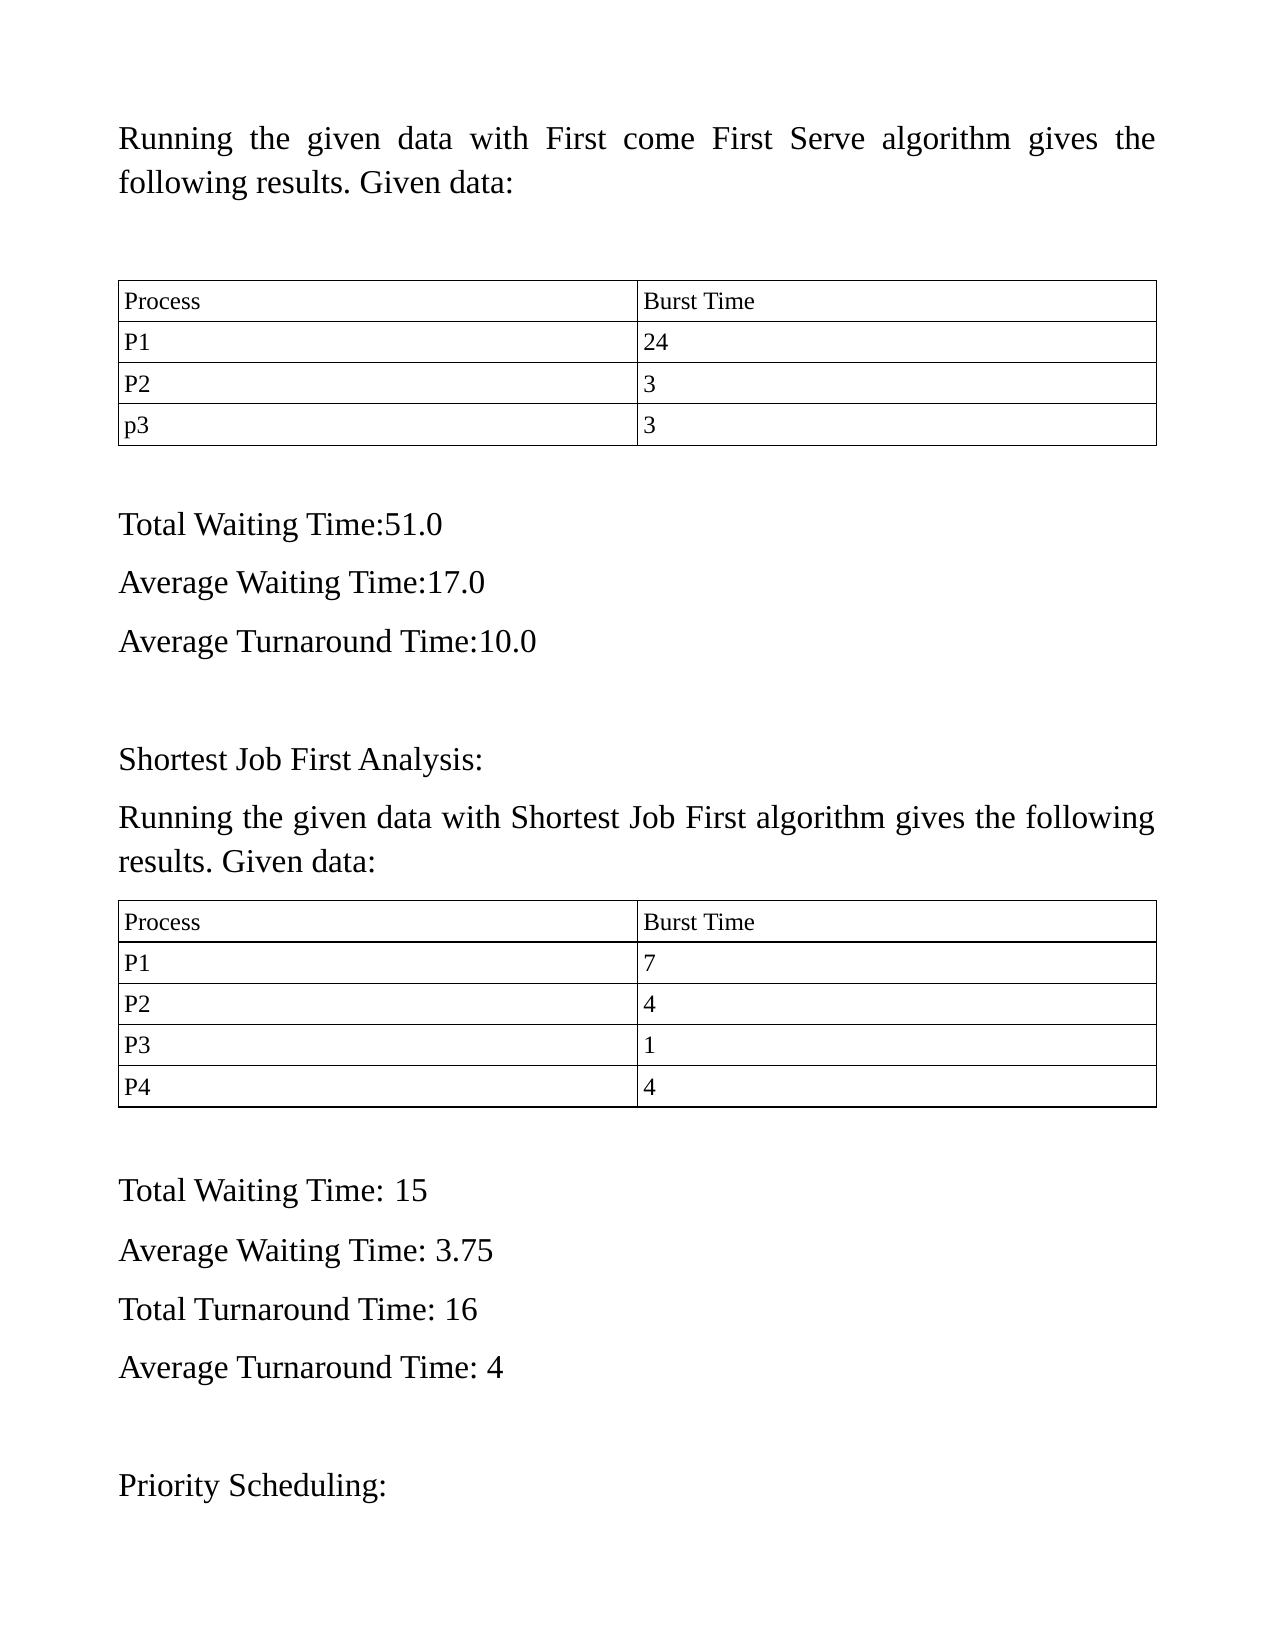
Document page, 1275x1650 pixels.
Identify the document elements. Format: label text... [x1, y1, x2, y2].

table_cell P1 [119, 322, 637, 362]
table_cell P4 [119, 1066, 637, 1106]
text Priority Scheduling: [118, 1465, 1157, 1503]
table_cell P2 [119, 363, 637, 403]
table_cell 3 [638, 404, 1156, 444]
table_header Process [119, 281, 637, 321]
text Running the given data with First come First Serve algorithm gives the following results. Given data: [118, 118, 1157, 201]
table_cell p3 [119, 404, 637, 444]
table_cell P1 [119, 943, 637, 983]
table_cell 24 [638, 322, 1156, 362]
text Running the given data with Shortest Job First algorithm gives the following results. Given data: [118, 797, 1157, 880]
table_cell 4 [638, 984, 1156, 1024]
table_cell 4 [638, 1066, 1156, 1106]
text Total Waiting Time: 15 [118, 1166, 1157, 1209]
table_header Burst Time [638, 281, 1156, 321]
table_header Process [119, 901, 637, 941]
table_cell P2 [119, 984, 637, 1024]
table_cell 1 [638, 1025, 1156, 1065]
table_cell 7 [638, 943, 1156, 983]
text Average Turnaround Time:10.0 [118, 621, 1157, 660]
text Shortest Job First Analysis: [118, 739, 1157, 777]
table_header Burst Time [638, 901, 1156, 941]
text Average Turnaround Time: 4 [118, 1347, 1157, 1386]
text Average Waiting Time:17.0 [118, 563, 1157, 601]
text Total Waiting Time:51.0 [118, 504, 1157, 542]
text Average Waiting Time: 3.75 [118, 1230, 1157, 1268]
table_cell P3 [119, 1025, 637, 1065]
table_cell 3 [638, 363, 1156, 403]
text Total Turnaround Time: 16 [118, 1289, 1157, 1327]
